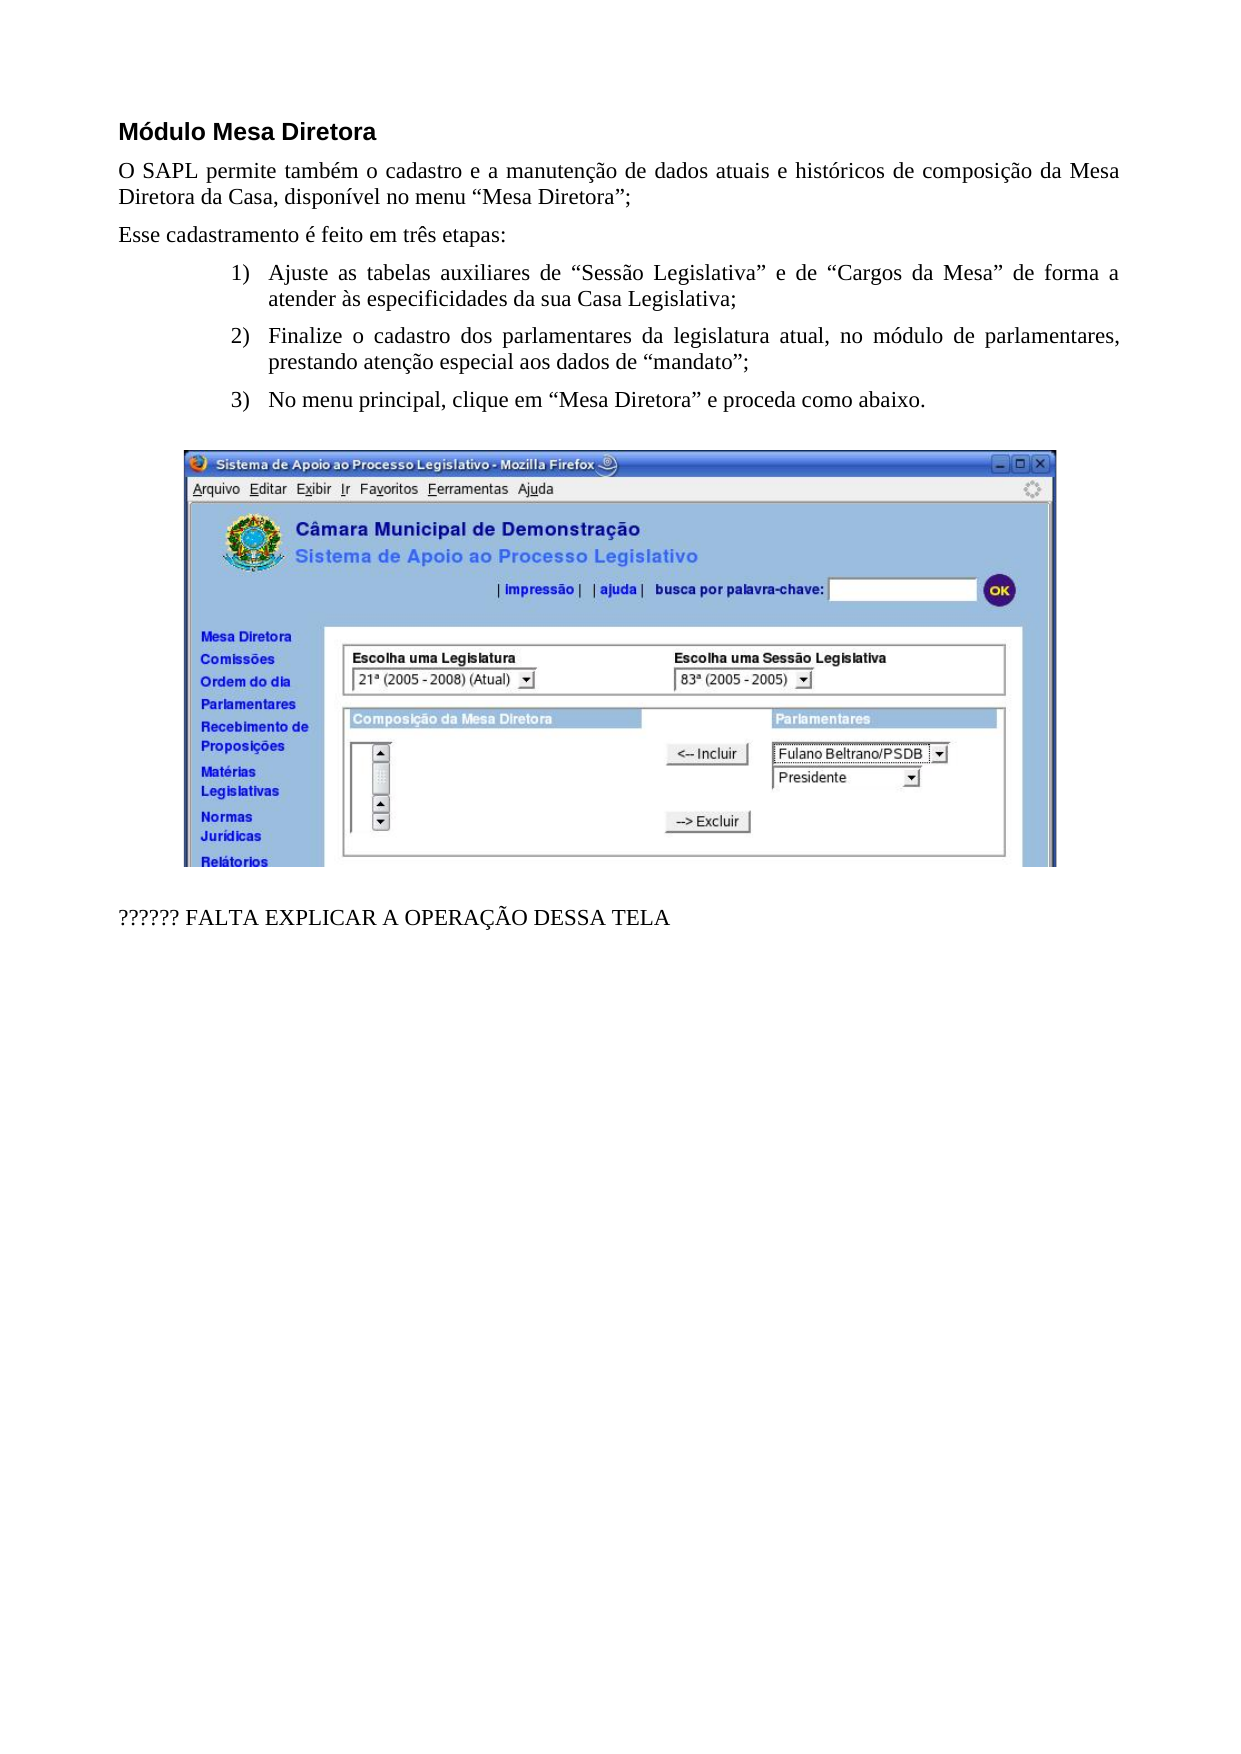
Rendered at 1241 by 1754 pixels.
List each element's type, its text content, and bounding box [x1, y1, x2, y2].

list Ajuste as tabelas auxiliares de “Sessão Legislativa” e de “Cargos da Mesa” de forma a atender às especificidades da sua Casa Legislativa; [231, 260, 1122, 311]
list Finalize o cadastro dos parlamentares da legislatura atual, no módulo de parlamentares, prestando atenção especial aos dados de “mandato”; [231, 323, 1122, 374]
text O SAPL permite também o cadastro e a manutenção de dados atuais e históricos de composição da Mesa Diretora da Casa, disponível no menu “Mesa Diretora”; [118, 158, 1122, 209]
picture [183, 450, 1057, 867]
list No menu principal, clique em “Mesa Diretora” e proceda como abaixo. [231, 387, 1122, 412]
subtitle Módulo Mesa Diretora [118, 118, 1122, 146]
text ?????? FALTA EXPLICAR A OPERAÇÃO DESSA TELA [118, 905, 1122, 930]
text Esse cadastramento é feito em três etapas: [118, 222, 1122, 247]
